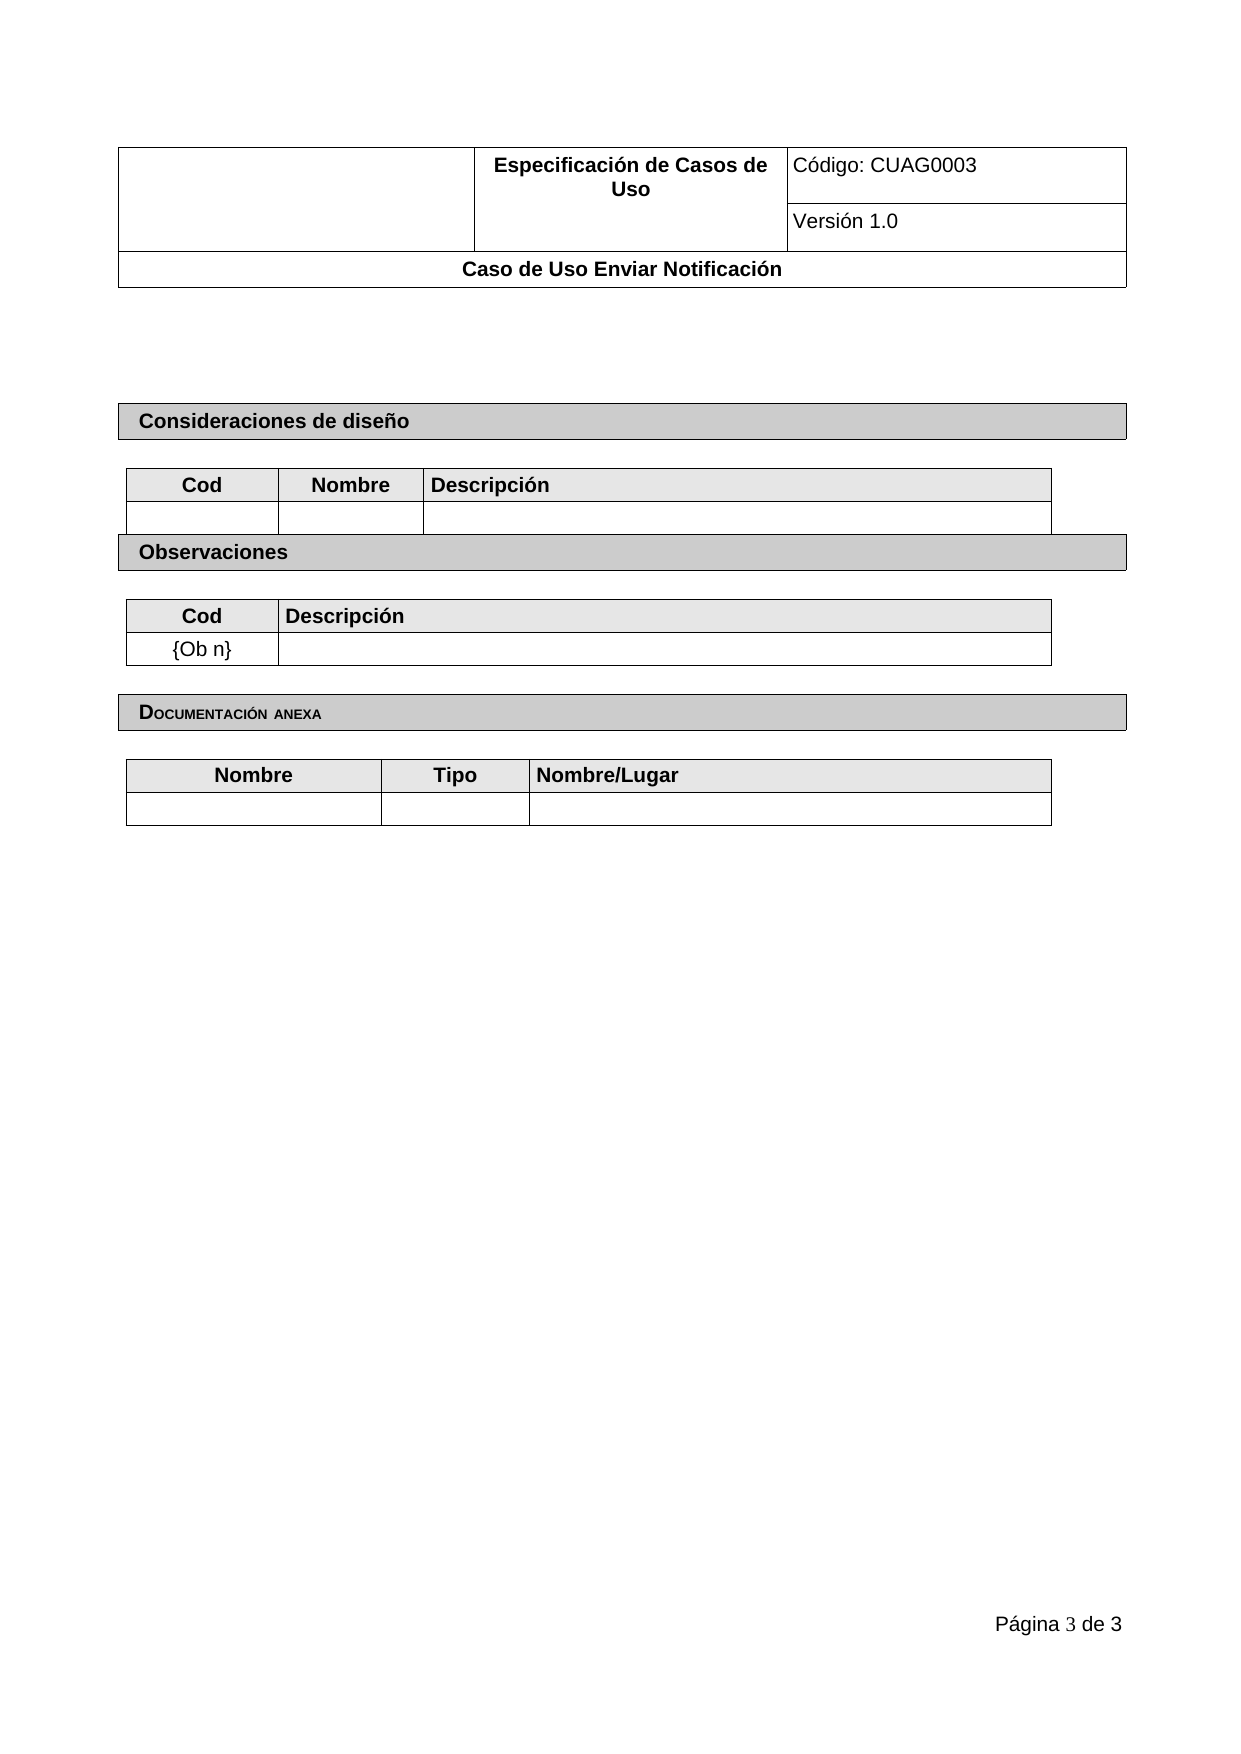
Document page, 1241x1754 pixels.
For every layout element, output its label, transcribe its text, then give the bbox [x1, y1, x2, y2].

table_cell Observaciones [119, 535, 1126, 570]
table_cell [530, 793, 1051, 825]
table_header Descripción [424, 469, 1051, 501]
table_cell [1052, 501, 1126, 534]
table_header Nombre/Lugar [530, 760, 1051, 792]
table_header [1052, 468, 1126, 501]
table_cell [382, 793, 529, 825]
table_header Documentación anexa [119, 695, 1126, 730]
table_header Consideraciones de diseño [119, 404, 1126, 439]
table_header Cod [127, 600, 278, 632]
table_cell [279, 502, 423, 534]
table_header Tipo [382, 760, 529, 792]
table_cell [118, 501, 126, 534]
table_cell [127, 793, 381, 825]
table_cell [279, 633, 1051, 665]
table_header Descripción [279, 600, 1051, 632]
table_header Nombre [279, 469, 423, 501]
table_cell [127, 502, 278, 534]
table_header Cod [127, 469, 278, 501]
table_cell {Ob n} [127, 633, 278, 665]
table_header Nombre [127, 760, 381, 792]
table_header [118, 468, 126, 501]
table_cell [424, 502, 1051, 534]
